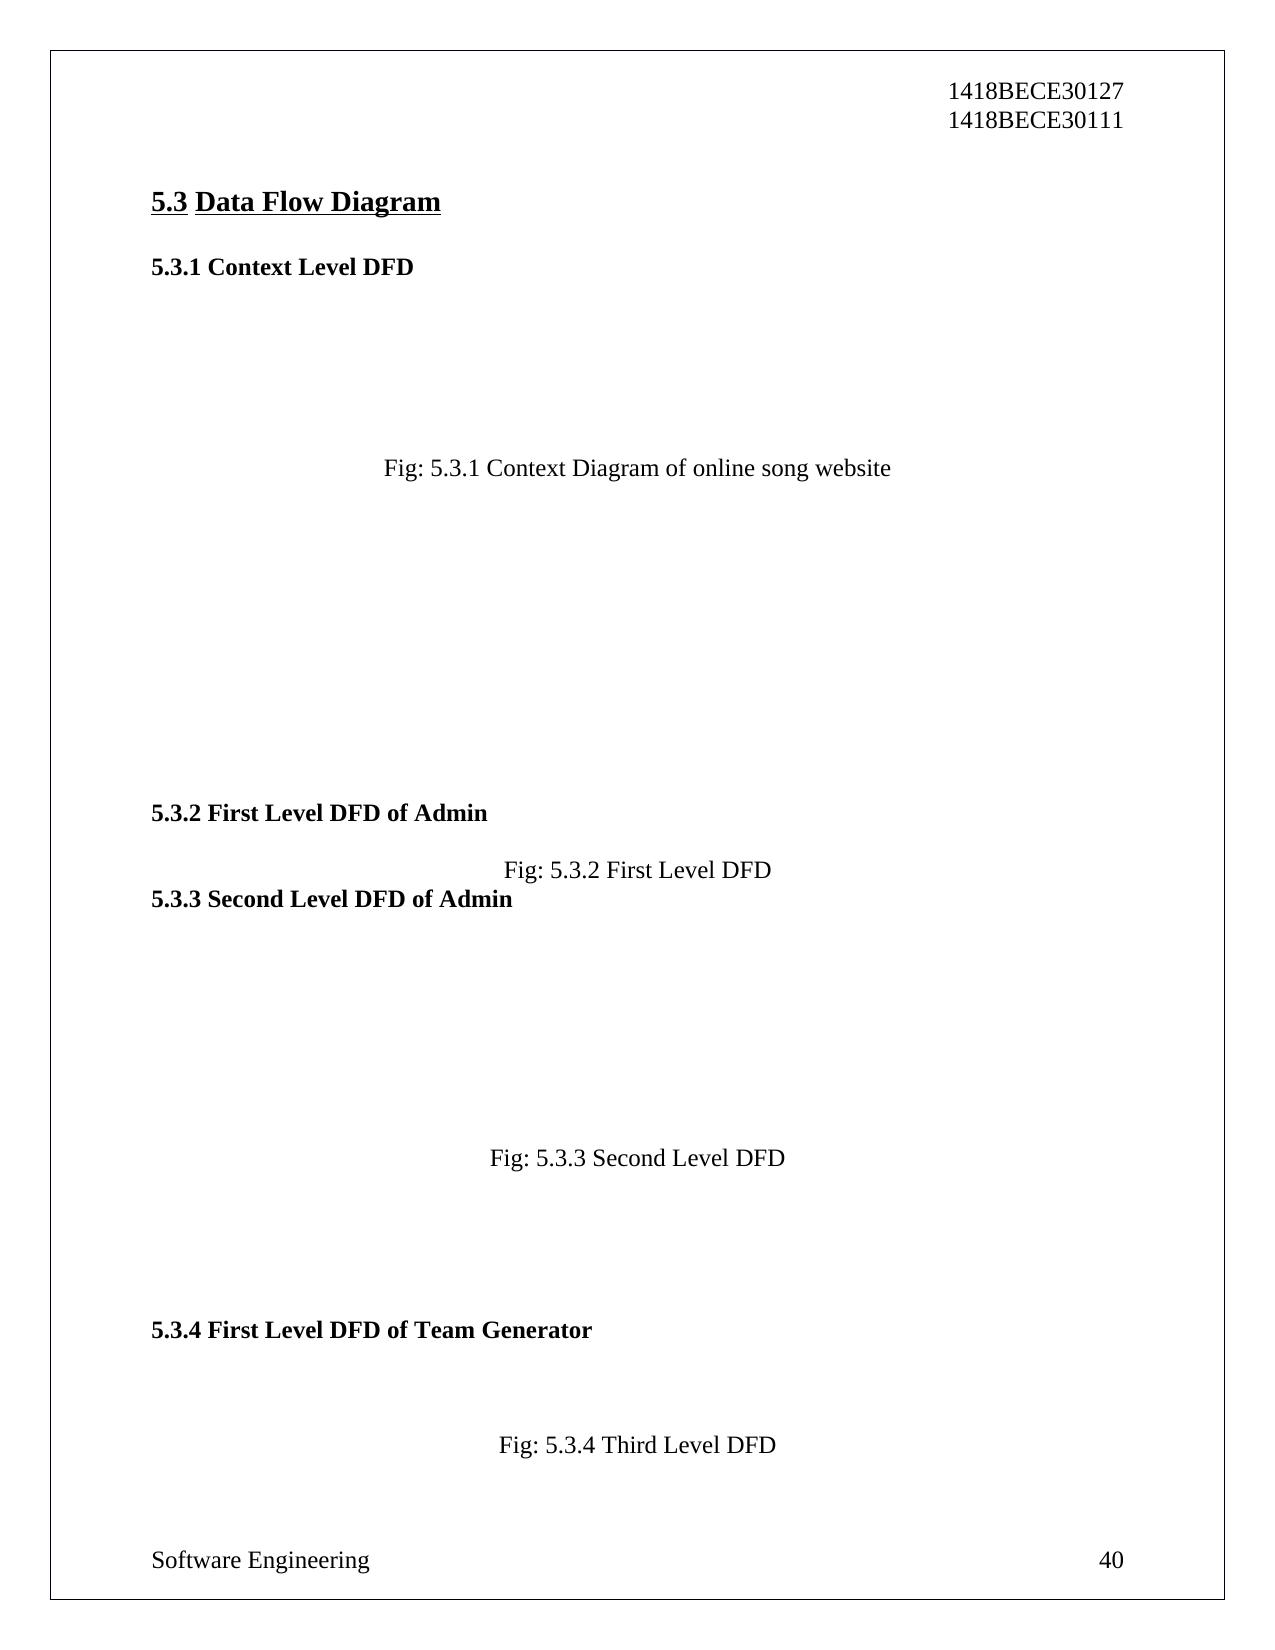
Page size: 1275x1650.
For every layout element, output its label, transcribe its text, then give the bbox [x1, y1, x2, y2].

text 5.3.3 Second Level DFD of Admin [151, 884, 1124, 913]
text 5.3 Data Flow Diagram [151, 184, 1124, 218]
text Fig: 5.3.3 Second Level DFD [151, 1143, 1124, 1172]
text Fig: 5.3.2 First Level DFD [151, 855, 1124, 884]
text 5.3.2 First Level DFD of Admin [151, 798, 1124, 827]
text Fig: 5.3.4 Third Level DFD [151, 1430, 1124, 1459]
text 5.3.4 First Level DFD of Team Generator [151, 1315, 1124, 1344]
text 5.3.1 Context Level DFD [151, 252, 1124, 280]
text Fig: 5.3.1 Context Diagram of online song website [151, 453, 1124, 482]
